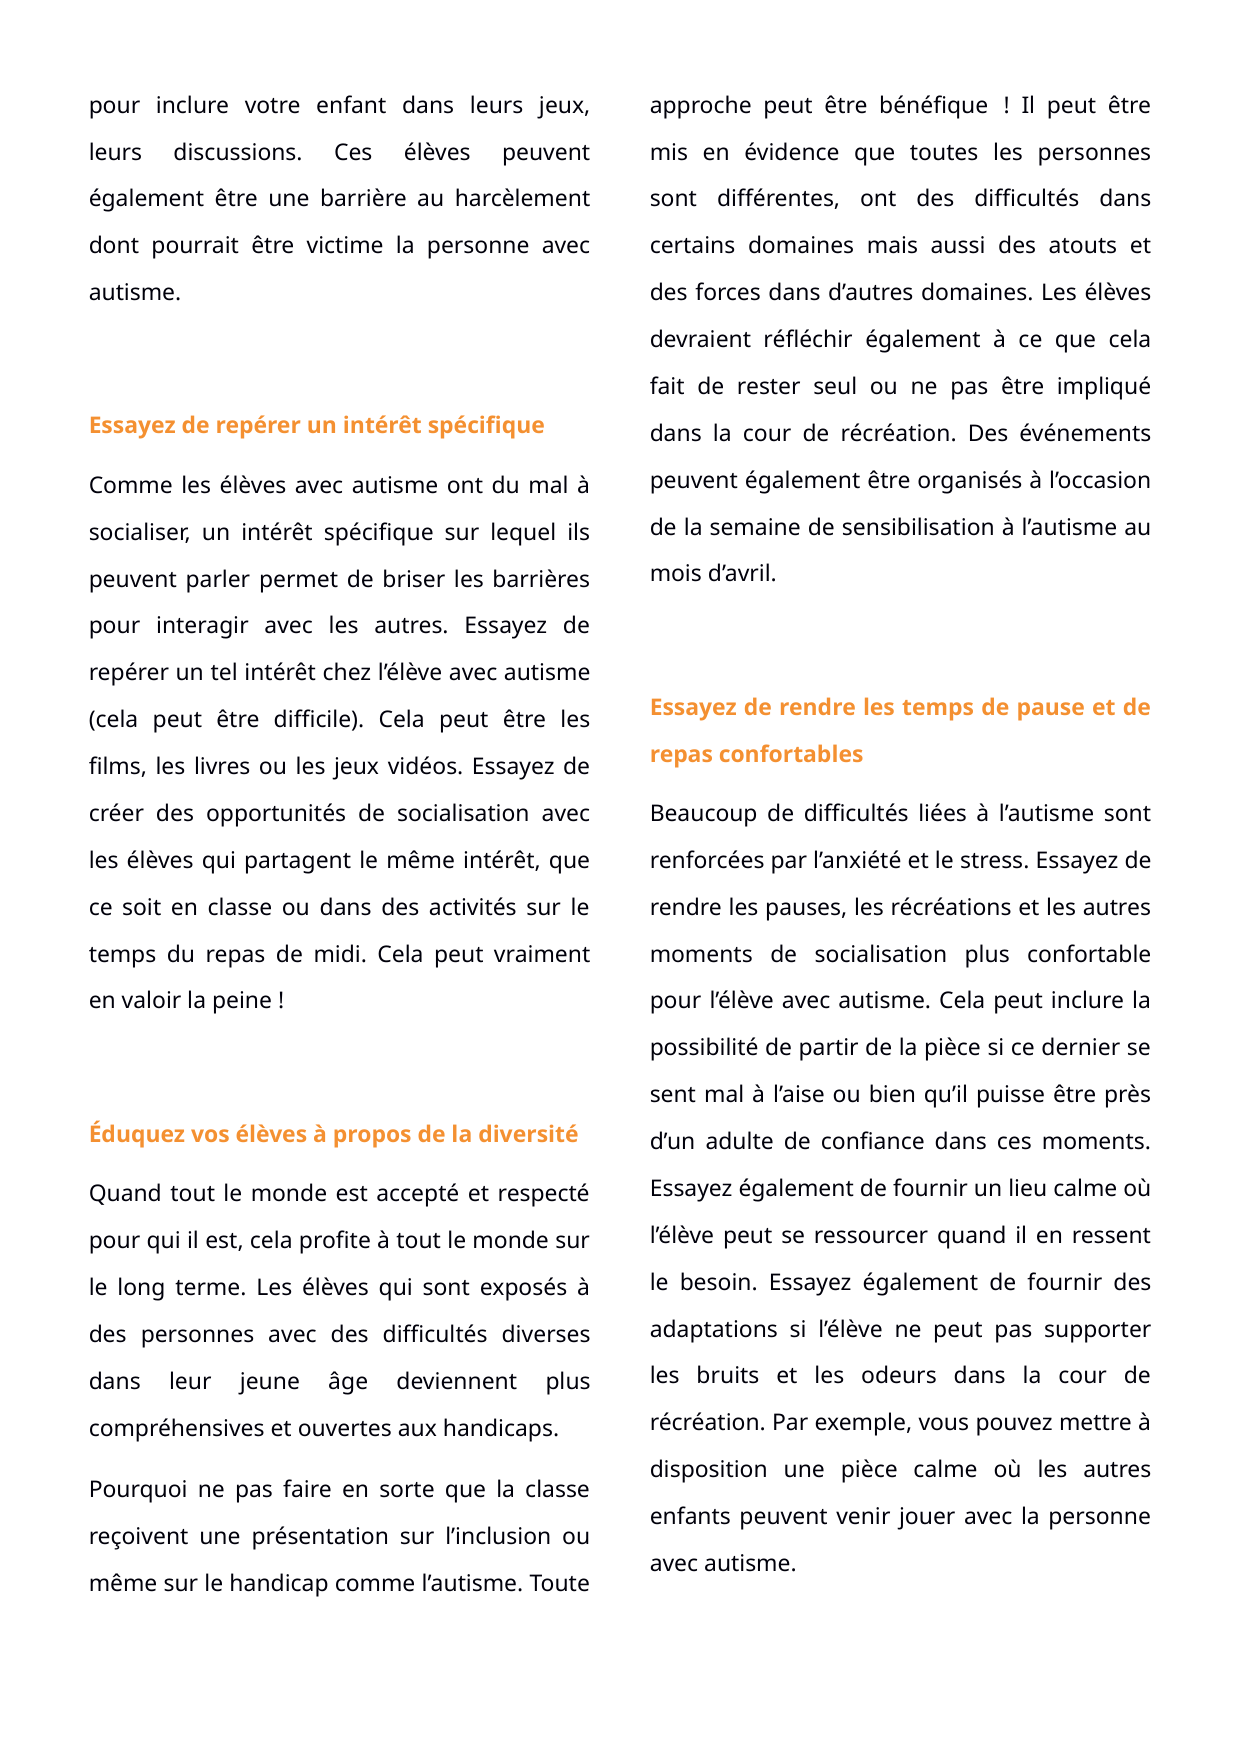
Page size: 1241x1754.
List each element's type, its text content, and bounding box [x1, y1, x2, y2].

text Pourquoi ne pas faire en sorte que la classe reçoivent une présentation sur l’inclusion ou même sur le handicap comme l’autisme. Toute [88, 1473, 591, 1598]
text pour inclure votre enfant dans leurs jeux, leurs discussions. Ces élèves peuvent également être une barrière au harcèlement dont pourrait être victime la personne avec autisme. [88, 88, 591, 307]
text Comme les élèves avec autisme ont du mal à socialiser, un intérêt spécifique sur lequel ils peuvent parler permet de briser les barrières pour interagir avec les autres. Essayez de repérer un tel intérêt chez l’élève avec autisme (cela peut être difficile). Cela peut être les films, les livres ou les jeux vidéos. Essayez de créer des opportunités de socialisation avec les élèves qui partagent le même intérêt, que ce soit en classe ou dans des activités sur le temps du repas de midi. Cela peut vraiment en valoir la peine ! [88, 469, 591, 1016]
subtitle Essayez de rendre les temps de pause et de repas confortables [649, 691, 1152, 769]
subtitle Éduquez vos élèves à propos de la diversité [88, 1118, 591, 1149]
subtitle Essayez de repérer un intérêt spécifique [88, 409, 591, 441]
text Quand tout le monde est accepté et respecté pour qui il est, cela profite à tout le monde sur le long terme. Les élèves qui sont exposés à des personnes avec des difficultés diverses dans leur jeune âge deviennent plus compréhensives et ouvertes aux handicaps. [88, 1177, 591, 1443]
text Beaucoup de difficultés liées à l’autisme sont renforcées par l’anxiété et le stress. Essayez de rendre les pauses, les récréations et les autres moments de socialisation plus confortable pour l’élève avec autisme. Cela peut inclure la possibilité de partir de la pièce si ce dernier se sent mal à l’aise ou bien qu’il puisse être près d’un adulte de confiance dans ces moments. Essayez également de fournir un lieu calme où l’élève peut se ressourcer quand il en ressent le besoin. Essayez également de fournir des adaptations si l’élève ne peut pas supporter les bruits et les odeurs dans la cour de récréation. Par exemple, vous pouvez mettre à disposition une pièce calme où les autres enfants peuvent venir jouer avec la personne avec autisme. [649, 797, 1152, 1578]
text approche peut être bénéfique ! Il peut être mis en évidence que toutes les personnes sont différentes, ont des difficultés dans certains domaines mais aussi des atouts et des forces dans d’autres domaines. Les élèves devraient réfléchir également à ce que cela fait de rester seul ou ne pas être impliqué dans la cour de récréation. Des événements peuvent également être organisés à l’occasion de la semaine de sensibilisation à l’autisme au mois d’avril. [649, 88, 1152, 588]
